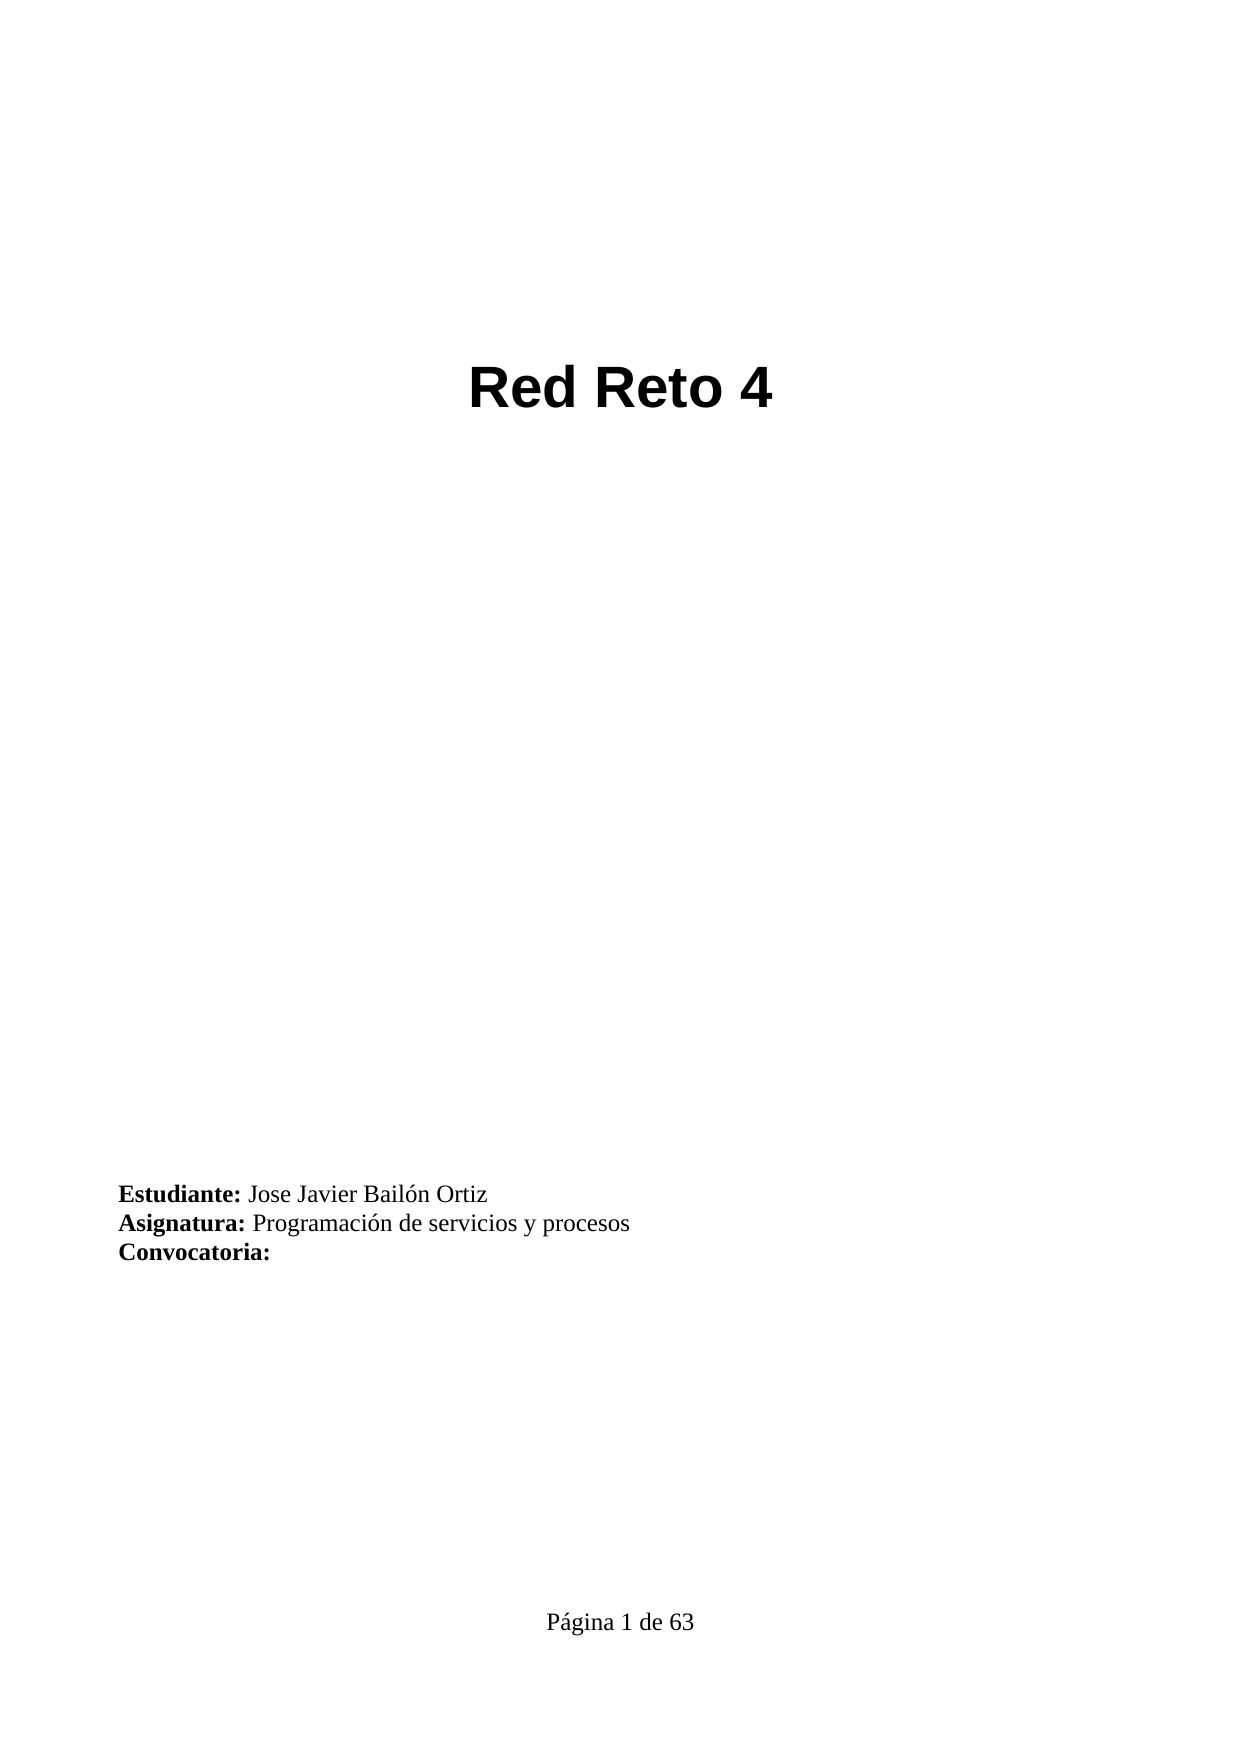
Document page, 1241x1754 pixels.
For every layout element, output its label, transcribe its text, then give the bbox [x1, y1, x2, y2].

text Asignatura: Programación de servicios y procesos [118, 1208, 1122, 1237]
title Red Reto 4 [118, 352, 1122, 419]
text Estudiante: Jose Javier Bailón Ortiz [118, 1179, 1122, 1208]
text Convocatoria: [118, 1237, 1122, 1266]
